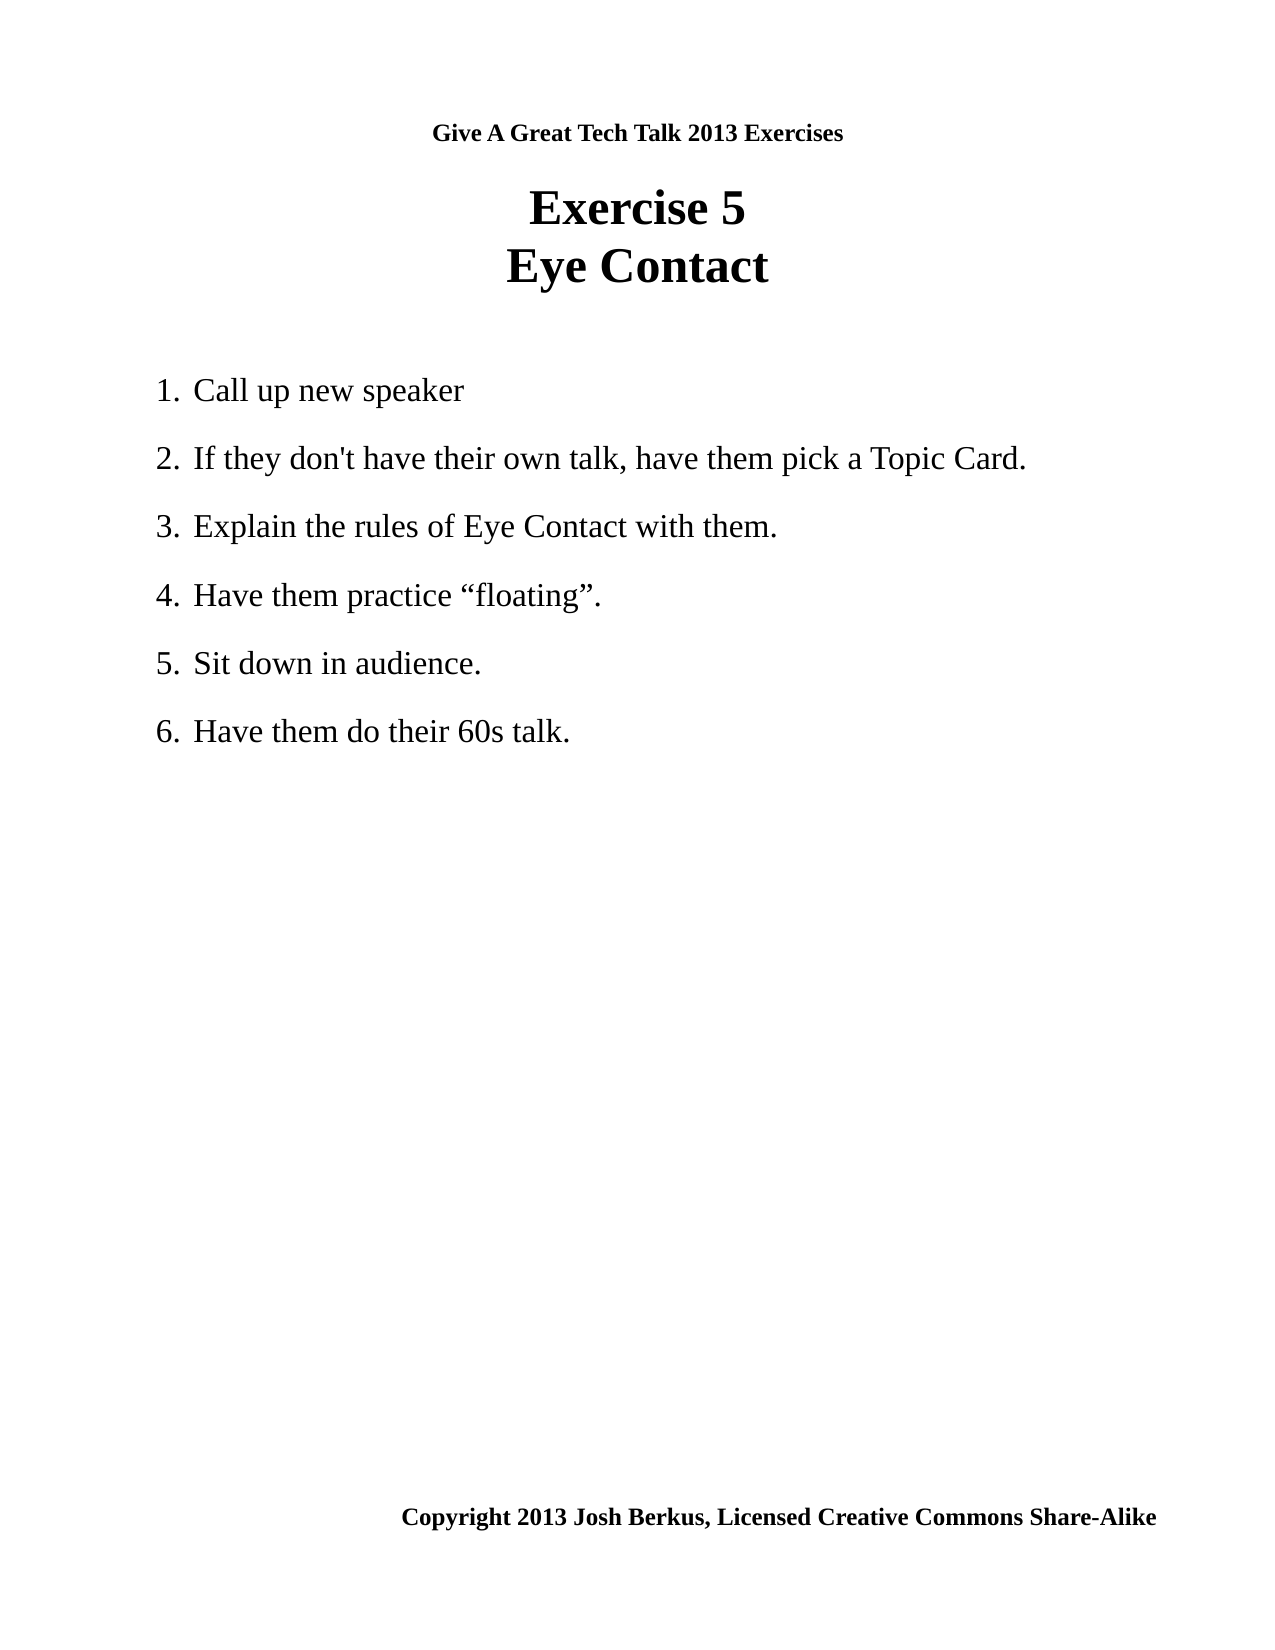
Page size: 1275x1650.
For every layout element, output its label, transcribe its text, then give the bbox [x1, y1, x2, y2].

list Call up new speaker [156, 370, 1157, 408]
list Have them practice “floating”. [156, 575, 1157, 613]
list Have them do their 60s talk. [156, 711, 1157, 750]
text Eye Contact [118, 236, 1157, 293]
text Exercise 5 [118, 178, 1157, 236]
list Explain the rules of Eye Contact with them. [156, 506, 1157, 545]
list Sit down in audience. [156, 643, 1157, 681]
list If they don't have their own talk, have them pick a Topic Card. [156, 438, 1157, 476]
